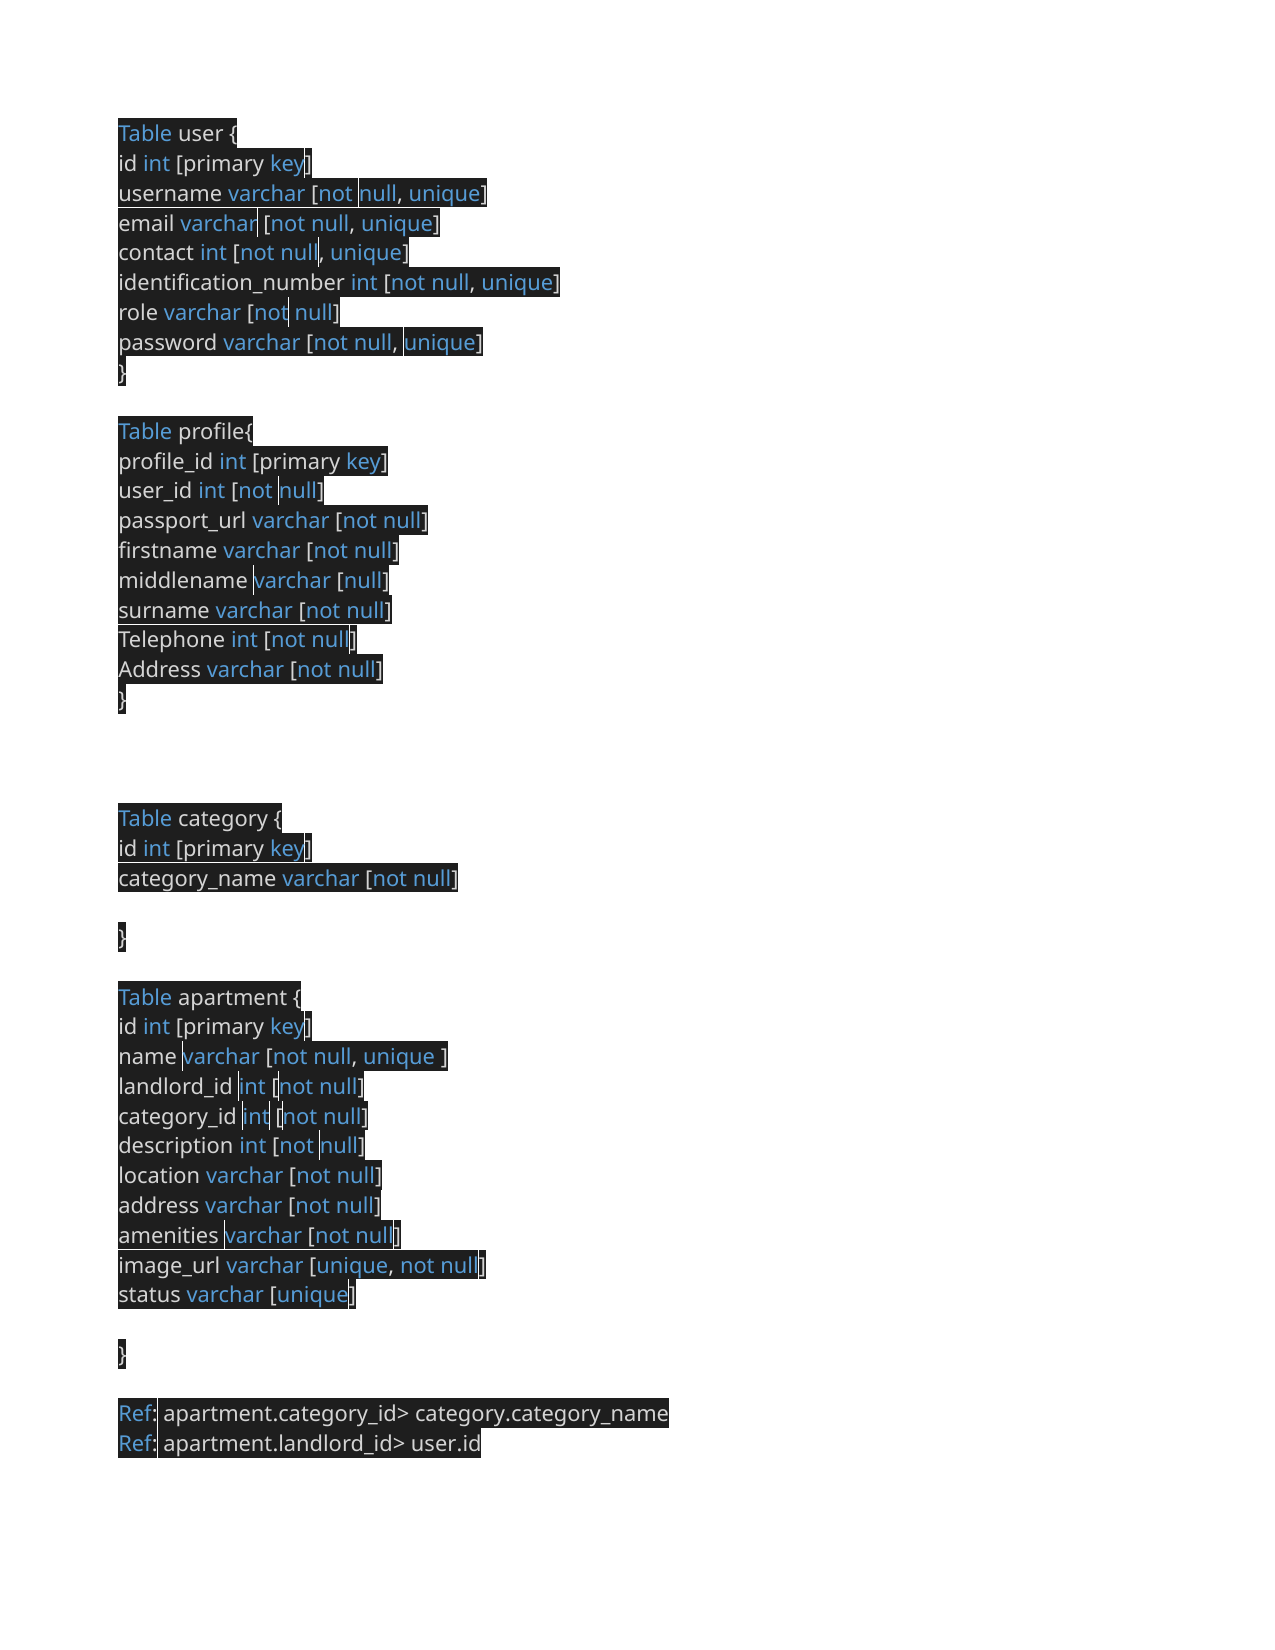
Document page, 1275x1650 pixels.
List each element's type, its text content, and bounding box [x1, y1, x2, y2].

text Telephone int [not null] [118, 624, 1157, 654]
text location varchar [not null] [118, 1160, 1157, 1190]
text email varchar [not null, unique] [118, 207, 1157, 237]
text Table category { [118, 803, 1157, 833]
text landlord_id int [not null] [118, 1071, 1157, 1101]
text category_id int [not null] [118, 1101, 1157, 1130]
text description int [not null] [118, 1130, 1157, 1160]
text } [118, 1339, 1157, 1369]
text user_id int [not null] [118, 476, 1157, 505]
text role varchar [not null] [118, 297, 1157, 327]
text profile_id int [primary key] [118, 446, 1157, 476]
text contact int [not null, unique] [118, 237, 1157, 267]
text Table apartment { [118, 981, 1157, 1011]
text Ref: apartment.landlord_id> user.id [118, 1428, 1157, 1458]
text image_url varchar [unique, not null] [118, 1249, 1157, 1279]
text amenities varchar [not null] [118, 1220, 1157, 1249]
text } [118, 356, 1157, 386]
text passport_url varchar [not null] [118, 505, 1157, 535]
text } [118, 684, 1157, 714]
text status varchar [unique] [118, 1279, 1157, 1309]
text id int [primary key] [118, 833, 1157, 862]
text surname varchar [not null] [118, 595, 1157, 624]
text Table profile{ [118, 416, 1157, 446]
text category_name varchar [not null] [118, 862, 1157, 892]
text Ref: apartment.category_id> category.category_name [118, 1398, 1157, 1428]
text id int [primary key] [118, 148, 1157, 178]
text } [118, 922, 1157, 952]
text Table user { [118, 118, 1157, 148]
text address varchar [not null] [118, 1190, 1157, 1220]
text username varchar [not null, unique] [118, 178, 1157, 207]
text middlename varchar [null] [118, 565, 1157, 595]
text firstname varchar [not null] [118, 535, 1157, 565]
text password varchar [not null, unique] [118, 327, 1157, 356]
text identification_number int [not null, unique] [118, 267, 1157, 297]
text id int [primary key] [118, 1011, 1157, 1041]
text Address varchar [not null] [118, 654, 1157, 684]
text name varchar [not null, unique ] [118, 1041, 1157, 1071]
